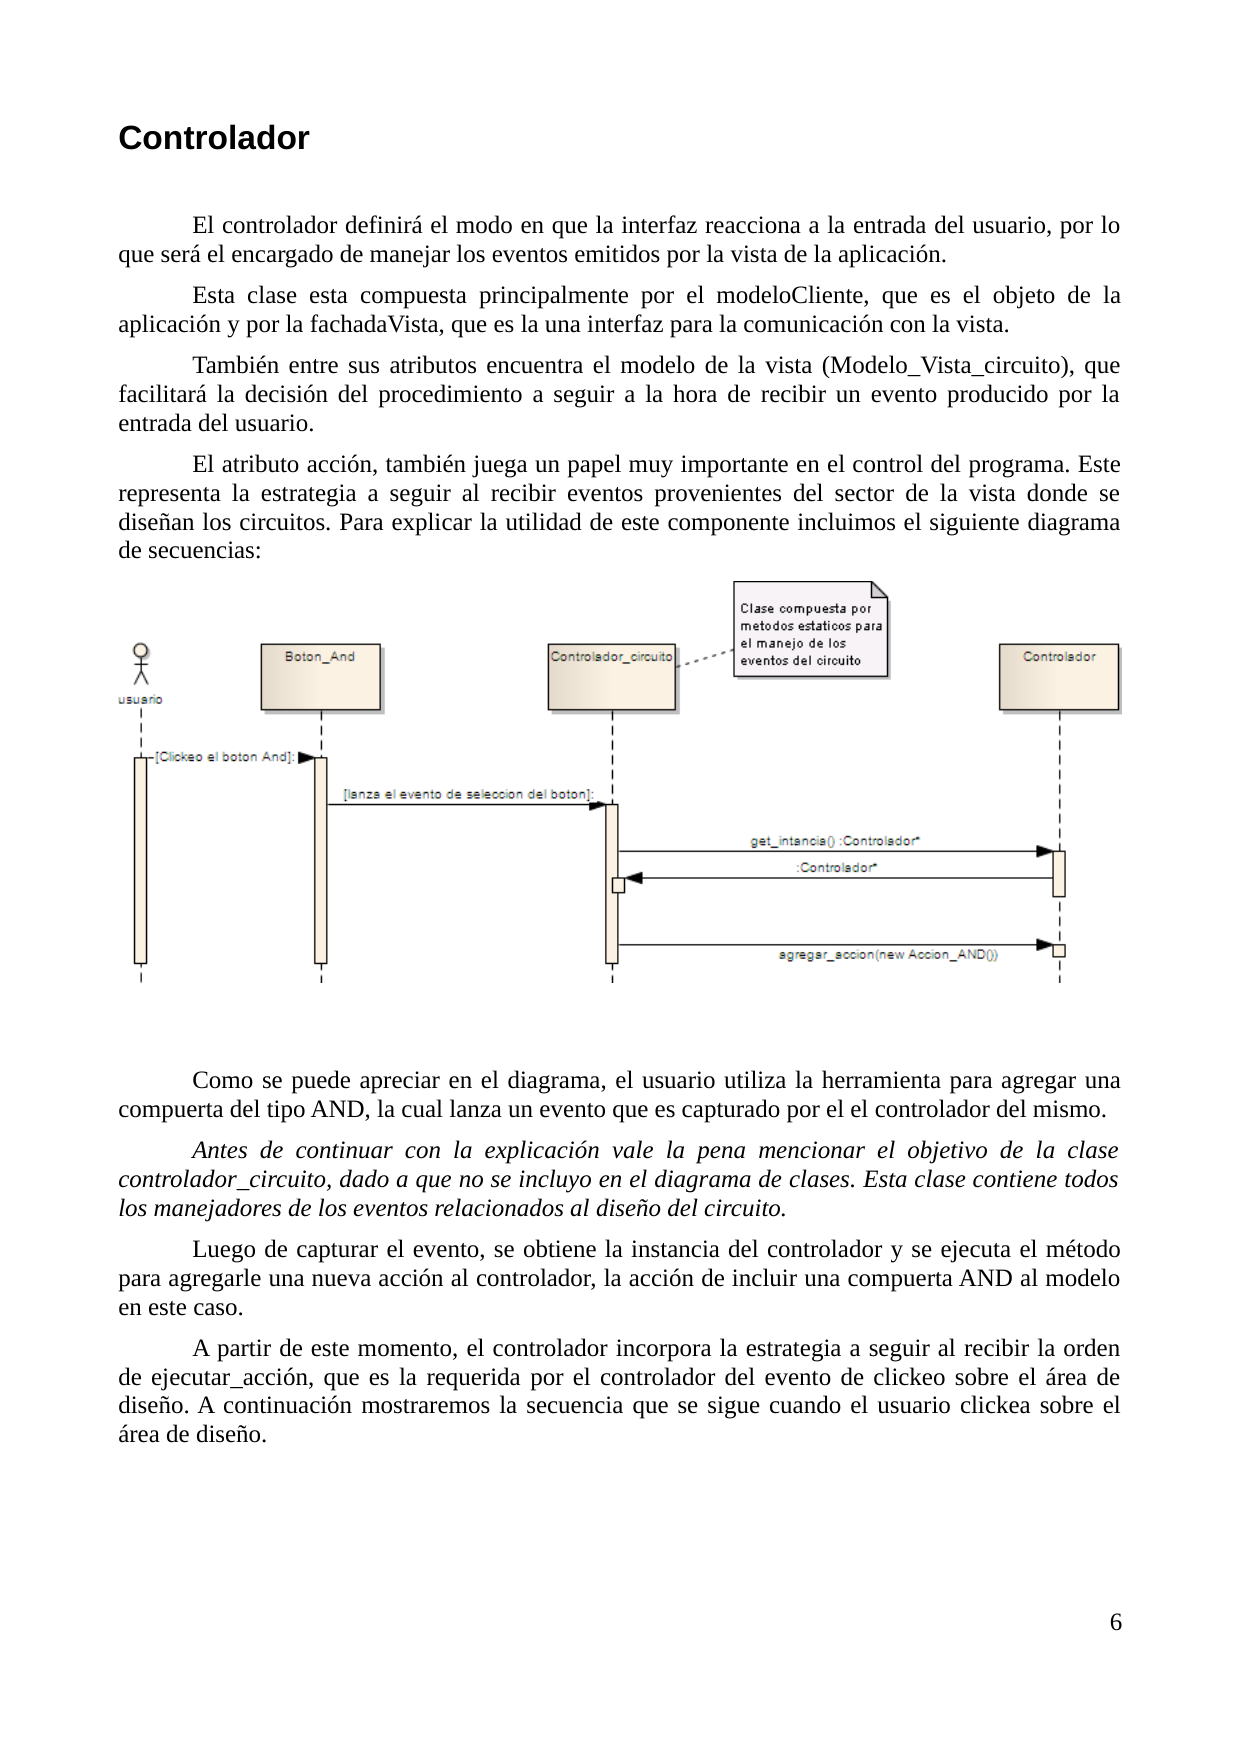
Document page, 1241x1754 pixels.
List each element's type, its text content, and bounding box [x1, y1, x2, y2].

text Luego de capturar el evento, se obtiene la instancia del controlador y se ejecuta el método para agregarle una nueva acción al controlador, la acción de incluir una compuerta AND al modelo en este caso. [118, 1234, 1122, 1320]
picture [118, 581, 1122, 983]
text Como se puede apreciar en el diagrama, el usuario utiliza la herramienta para agregar una compuerta del tipo AND, la cual lanza un evento que es capturado por el el controlador del mismo. [118, 1065, 1122, 1123]
text También entre sus atributos encuentra el modelo de la vista (Modelo_Vista_circuito), que facilitará la decisión del procedimiento a seguir a la hora de recibir un evento producido por la entrada del usuario. [118, 351, 1122, 437]
text Esta clase esta compuesta principalmente por el modeloCliente, que es el objeto de la aplicación y por la fachadaVista, que es la una interfaz para la comunicación con la vista. [118, 281, 1122, 338]
text Antes de continuar con la explicación vale la pena mencionar el objetivo de la clase controlador_circuito, dado a que no se incluyo en el diagrama de clases. Esta clase contiene todos los manejadores de los eventos relacionados al diseño del circuito. [118, 1135, 1122, 1222]
text A partir de este momento, el controlador incorpora la estrategia a seguir al recibir la orden de ejecutar_acción, que es la requerida por el controlador del evento de clickeo sobre el área de diseño. A continuación mostraremos la secuencia que se sigue cuando el usuario clickea sobre el área de diseño. [118, 1333, 1122, 1448]
text El controlador definirá el modo en que la interfaz reacciona a la entrada del usuario, por lo que será el encargado de manejar los eventos emitidos por la vista de la aplicación. [118, 211, 1122, 268]
text El atributo acción, también juega un papel muy importante en el control del programa. Este representa la estrategia a seguir al recibir eventos provenientes del sector de la vista donde se diseñan los circuitos. Para explicar la utilidad de este componente incluimos el siguiente diagrama de secuencias: [118, 449, 1122, 564]
subtitle Controlador [118, 118, 1122, 157]
